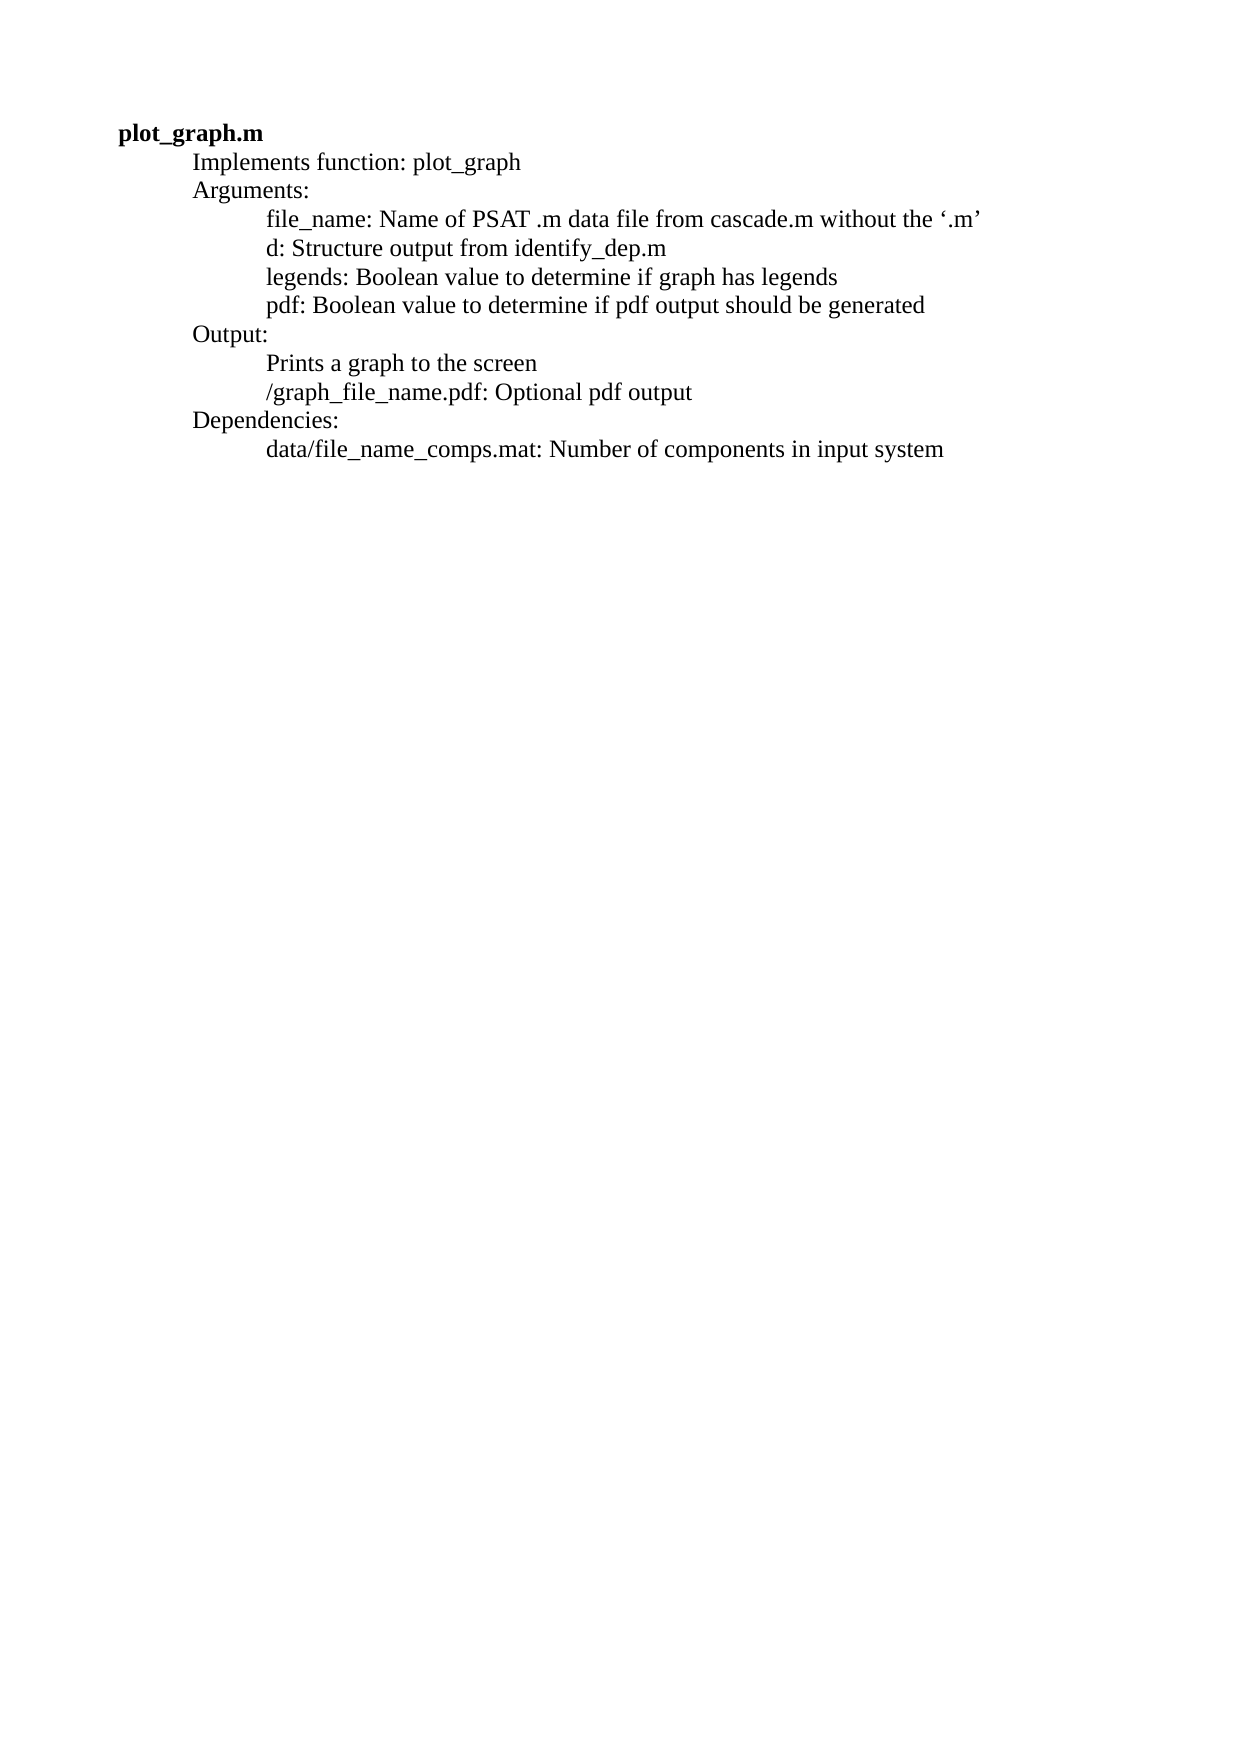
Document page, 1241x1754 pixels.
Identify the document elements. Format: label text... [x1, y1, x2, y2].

text data/file_name_comps.mat: Number of components in input system [118, 434, 1122, 463]
text d: Structure output from identify_dep.m [118, 233, 1122, 262]
text file_name: Name of PSAT .m data file from cascade.m without the ‘.m’ [118, 204, 1122, 233]
text Dependencies: [118, 406, 1122, 434]
text pdf: Boolean value to determine if pdf output should be generated [118, 291, 1122, 319]
text legends: Boolean value to determine if graph has legends [118, 262, 1122, 291]
text Output: [118, 319, 1122, 348]
text plot_graph.m [118, 118, 1122, 147]
text Implements function: plot_graph [118, 147, 1122, 176]
text /graph_file_name.pdf: Optional pdf output [118, 377, 1122, 406]
text Prints a graph to the screen [118, 348, 1122, 377]
text Arguments: [118, 176, 1122, 204]
